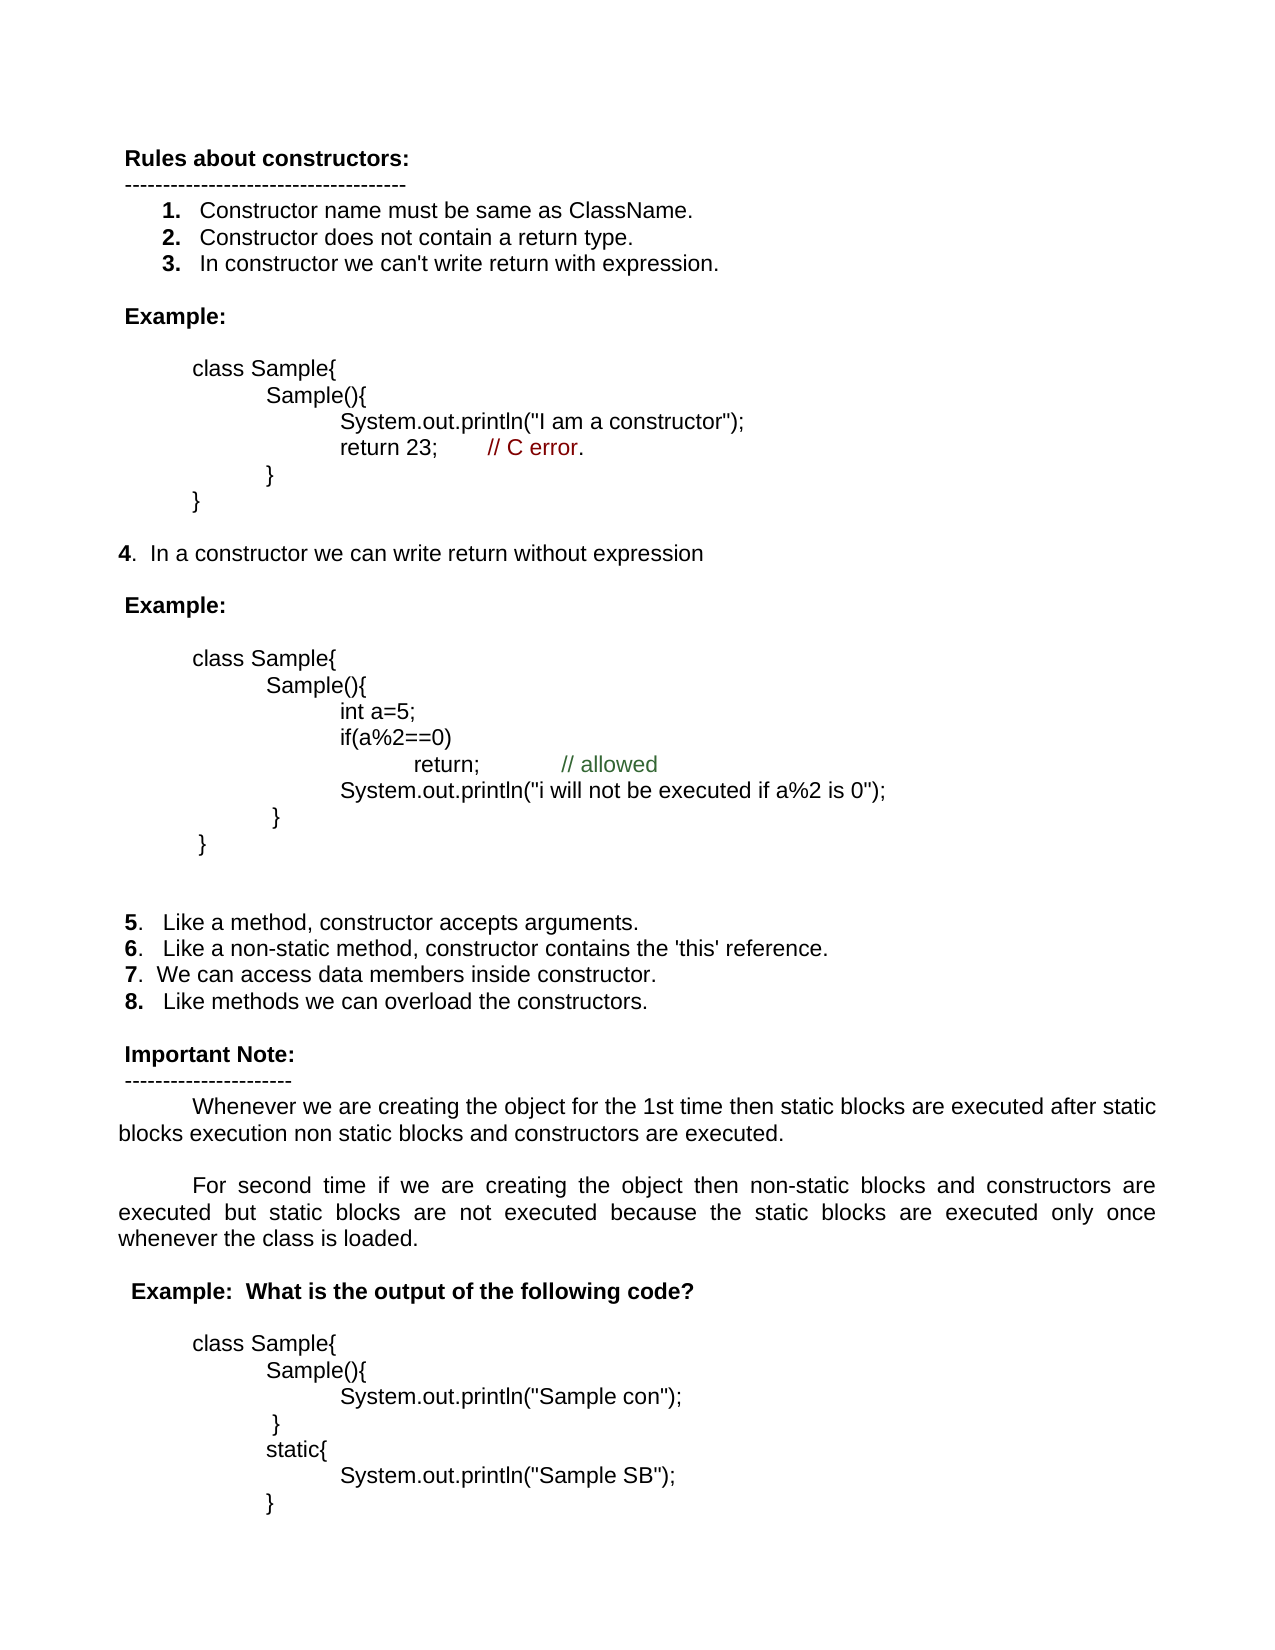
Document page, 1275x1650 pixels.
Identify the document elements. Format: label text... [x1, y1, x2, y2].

text Example: [118, 592, 1157, 619]
text class Sample{ [118, 1330, 1157, 1357]
text For second time if we are creating the object then non-static blocks and constructors are executed but static blocks are not executed because the static blocks are executed only once whenever the class is loaded. [118, 1172, 1157, 1251]
text System.out.println("Sample SB"); [118, 1462, 1157, 1488]
list Constructor does not contain a return type. [162, 223, 1157, 250]
list In constructor we can't write return with expression. [162, 250, 1157, 276]
text System.out.println("Sample con"); [118, 1383, 1157, 1409]
text } [118, 1409, 1157, 1436]
text } [118, 487, 1157, 513]
text 7. We can access data members inside constructor. [118, 961, 1157, 988]
text Sample(){ [118, 1357, 1157, 1383]
text Example: What is the output of the following code? [118, 1278, 1157, 1304]
text ---------------------- [118, 1067, 1157, 1093]
text ------------------------------------- [118, 171, 1157, 197]
text } [118, 830, 1157, 856]
text return 23; // C error. [118, 434, 1157, 461]
text } [118, 1488, 1157, 1515]
text Rules about constructors: [118, 144, 1157, 171]
text } [118, 461, 1157, 487]
text System.out.println("i will not be executed if a%2 is 0"); [118, 777, 1157, 803]
text int a=5; [118, 698, 1157, 724]
text Example: [118, 303, 1157, 329]
text Sample(){ [118, 382, 1157, 408]
text Whenever we are creating the object for the 1st time then static blocks are executed after static blocks execution non static blocks and constructors are executed. [118, 1093, 1157, 1146]
text 4. In a constructor we can write return without expression [118, 540, 1157, 566]
text static{ [118, 1436, 1157, 1462]
text Important Note: [118, 1041, 1157, 1067]
text class Sample{ [118, 355, 1157, 382]
text System.out.println("I am a constructor"); [118, 408, 1157, 434]
text class Sample{ [118, 645, 1157, 672]
text return; // allowed [118, 751, 1157, 777]
text if(a%2==0) [118, 724, 1157, 751]
text 5. Like a method, constructor accepts arguments. [118, 909, 1157, 935]
text Sample(){ [118, 672, 1157, 698]
text 6. Like a non-static method, constructor contains the 'this' reference. [118, 935, 1157, 961]
list Constructor name must be same as ClassName. [162, 197, 1157, 223]
text } [118, 803, 1157, 830]
text 8. Like methods we can overload the constructors. [118, 988, 1157, 1014]
